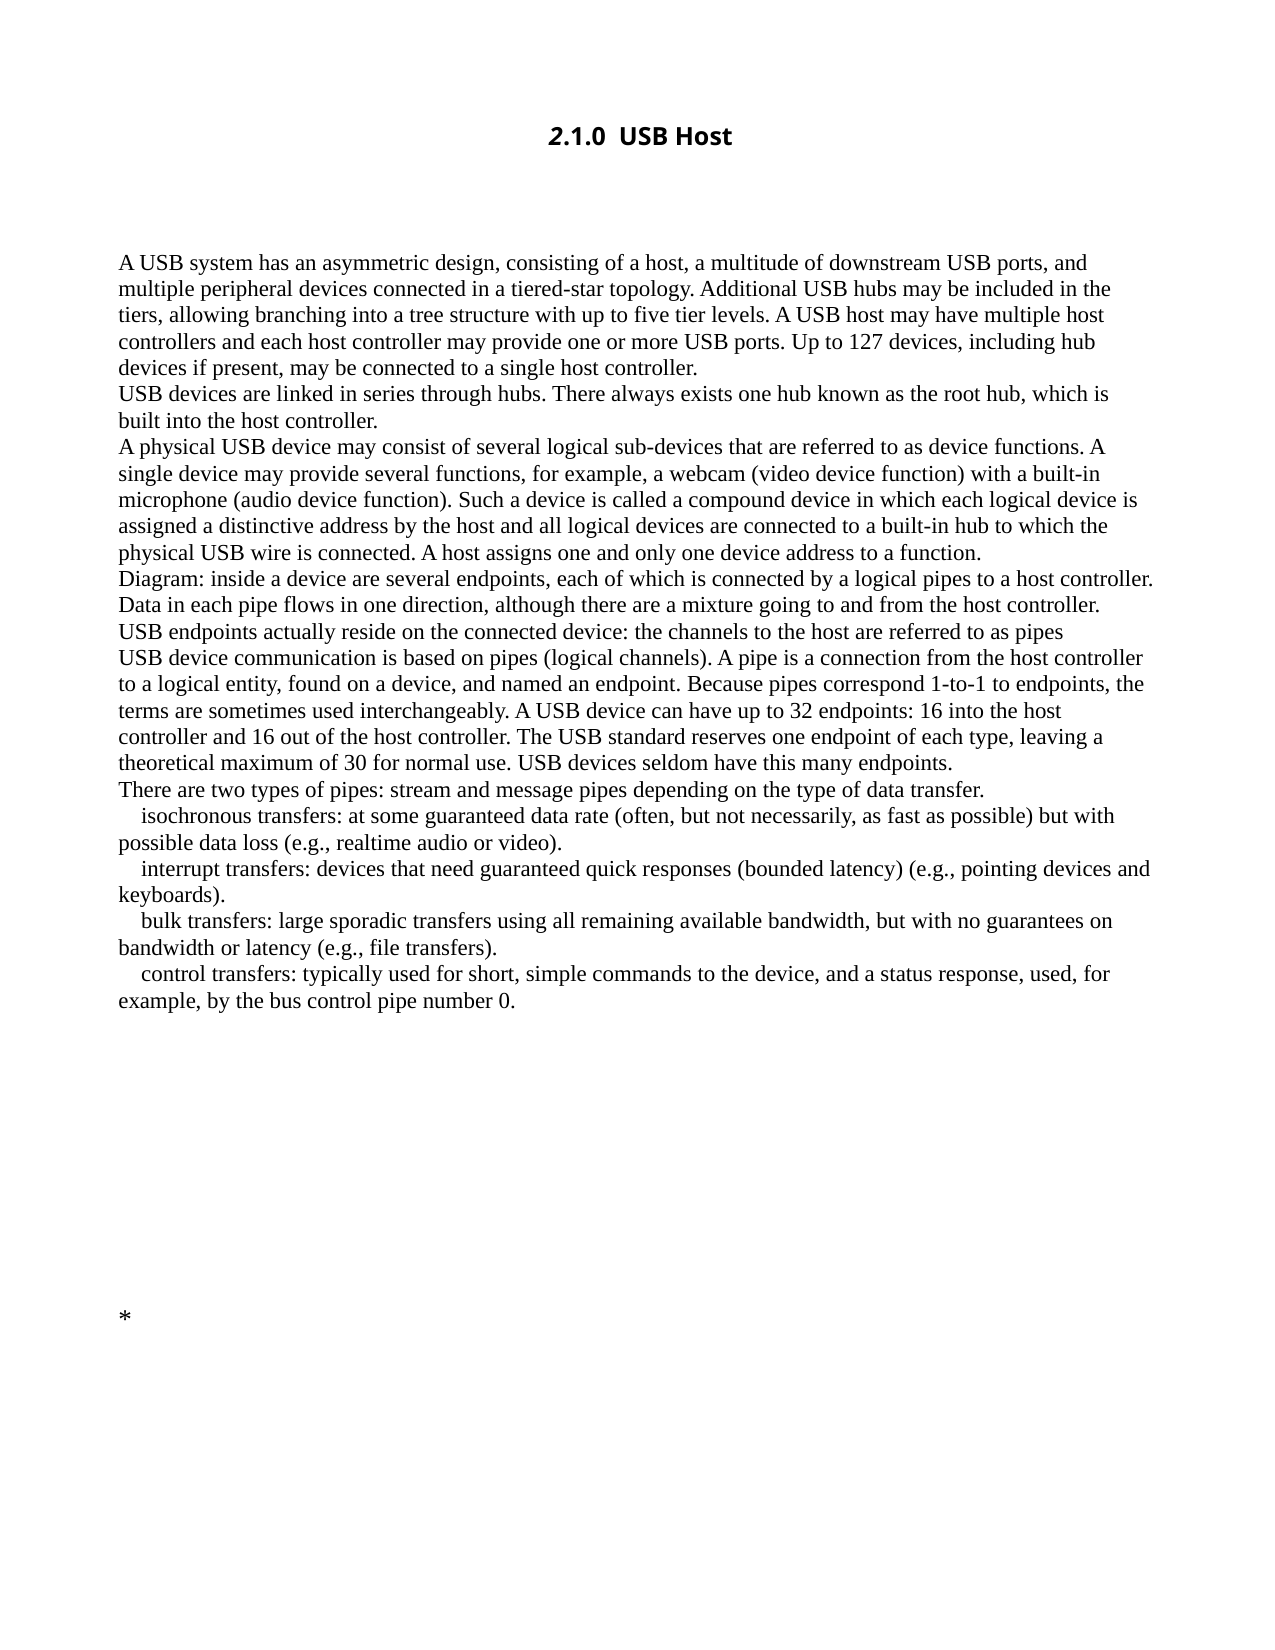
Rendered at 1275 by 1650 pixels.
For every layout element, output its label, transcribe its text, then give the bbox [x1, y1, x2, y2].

text interrupt transfers: devices that need guaranteed quick responses (bounded latency) (e.g., pointing devices and keyboards). [118, 855, 1157, 908]
text USB device communication is based on pipes (logical channels). A pipe is a connection from the host controller to a logical entity, found on a device, and named an endpoint. Because pipes correspond 1-to-1 to endpoints, the terms are sometimes used interchangeably. A USB device can have up to 32 endpoints: 16 into the host controller and 16 out of the host controller. The USB standard reserves one endpoint of each type, leaving a theoretical maximum of 30 for normal use. USB devices seldom have this many endpoints. [118, 644, 1157, 776]
text A physical USB device may consist of several logical sub-devices that are referred to as device functions. A single device may provide several functions, for example, a webcam (video device function) with a built-in microphone (audio device function). Such a device is called a compound device in which each logical device is assigned a distinctive address by the host and all logical devices are connected to a built-in hub to which the physical USB wire is connected. A host assigns one and only one device address to a function. [118, 433, 1157, 565]
text USB devices are linked in series through hubs. There always exists one hub known as the root hub, which is built into the host controller. [118, 381, 1157, 433]
text * [118, 1303, 1157, 1334]
text A USB system has an asymmetric design, consisting of a host, a multitude of downstream USB ports, and multiple peripheral devices connected in a tiered-star topology. Additional USB hubs may be included in the tiers, allowing branching into a tree structure with up to five tier levels. A USB host may have multiple host controllers and each host controller may provide one or more USB ports. Up to 127 devices, including hub devices if present, may be connected to a single host controller. [118, 249, 1157, 381]
text bulk transfers: large sporadic transfers using all remaining available bandwidth, but with no guarantees on bandwidth or latency (e.g., file transfers). [118, 908, 1157, 960]
text There are two types of pipes: stream and message pipes depending on the type of data transfer. [118, 776, 1157, 802]
text USB endpoints actually reside on the connected device: the channels to the host are referred to as pipes [118, 618, 1157, 644]
text 2.1.0 USB Host [118, 118, 1157, 152]
text Diagram: inside a device are several endpoints, each of which is connected by a logical pipes to a host controller. Data in each pipe flows in one direction, although there are a mixture going to and from the host controller. [118, 565, 1157, 618]
text control transfers: typically used for short, simple commands to the device, and a status response, used, for example, by the bus control pipe number 0. [118, 960, 1157, 1013]
text isochronous transfers: at some guaranteed data rate (often, but not necessarily, as fast as possible) but with possible data loss (e.g., realtime audio or video). [118, 802, 1157, 855]
